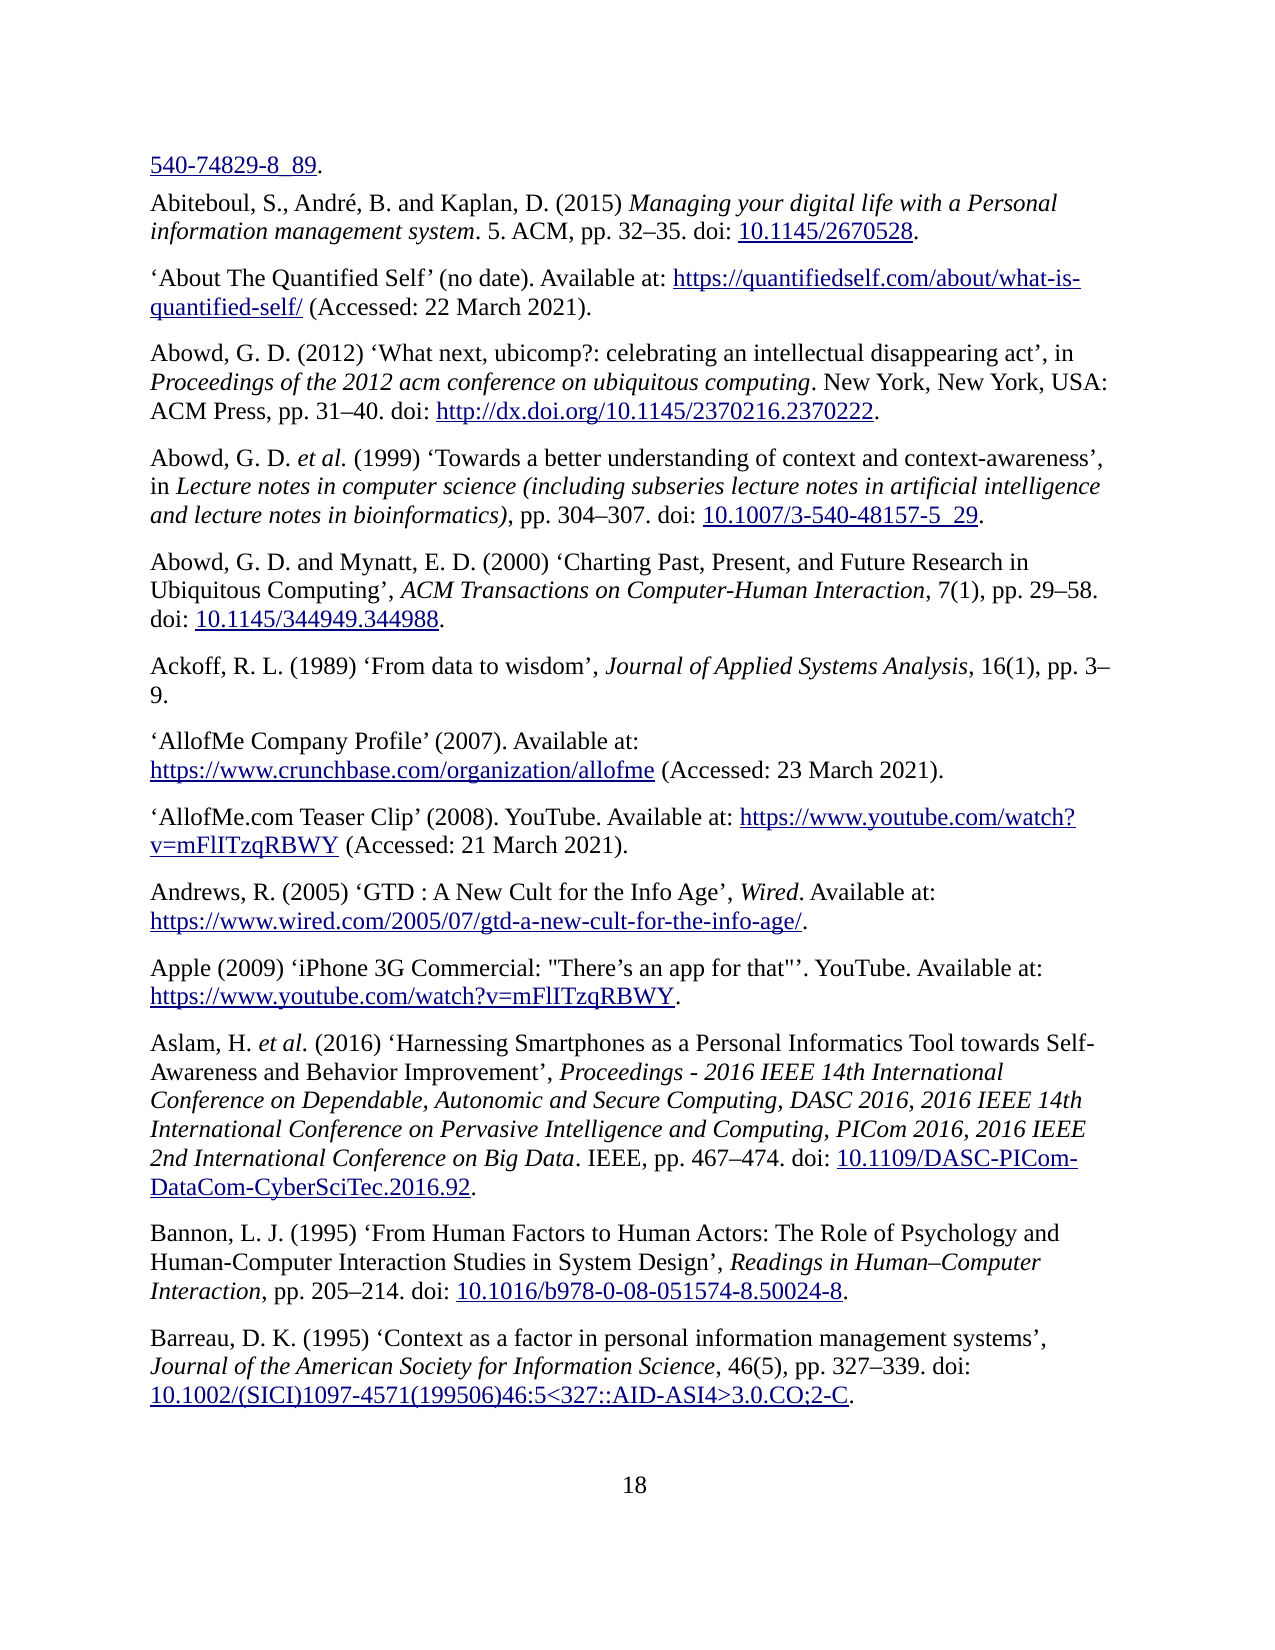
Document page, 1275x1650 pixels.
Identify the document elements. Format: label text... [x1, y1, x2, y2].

text Abowd, G. D. and Mynatt, E. D. (2000) ‘Charting Past, Present, and Future Research in Ubiquitous Computing’, ACM Transactions on Computer-Human Interaction, 7(1), pp. 29–58. doi: 10.1145/344949.344988. [150, 547, 1125, 633]
text 540-74829-8_89. [150, 150, 1125, 179]
text ‘AllofMe.com Teaser Clip’ (2008). YouTube. Available at: https://www.youtube.com/watch?v=mFlITzqRBWY (Accessed: 21 March 2021). [150, 802, 1125, 859]
text Aslam, H. et al. (2016) ‘Harnessing Smartphones as a Personal Informatics Tool towards Self-Awareness and Behavior Improvement’, Proceedings - 2016 IEEE 14th International Conference on Dependable, Autonomic and Secure Computing, DASC 2016, 2016 IEEE 14th International Conference on Pervasive Intelligence and Computing, PICom 2016, 2016 IEEE 2nd International Conference on Big Data. IEEE, pp. 467–474. doi: 10.1109/DASC-PICom-DataCom-CyberSciTec.2016.92. [150, 1028, 1125, 1201]
text Apple (2009) ‘iPhone 3G Commercial: "There’s an app for that"’. YouTube. Available at: https://www.youtube.com/watch?v=mFlITzqRBWY. [150, 953, 1125, 1010]
text Abowd, G. D. et al. (1999) ‘Towards a better understanding of context and context-awareness’, in Lecture notes in computer science (including subseries lecture notes in artificial intelligence and lecture notes in bioinformatics), pp. 304–307. doi: 10.1007/3-540-48157-5_29. [150, 443, 1125, 529]
text Bannon, L. J. (1995) ‘From Human Factors to Human Actors: The Role of Psychology and Human-Computer Interaction Studies in System Design’, Readings in Human–Computer Interaction, pp. 205–214. doi: 10.1016/b978-0-08-051574-8.50024-8. [150, 1218, 1125, 1305]
text ‘About The Quantified Self’ (no date). Available at: https://quantifiedself.com/about/what-is-quantified-self/ (Accessed: 22 March 2021). [150, 263, 1125, 321]
text Ackoff, R. L. (1989) ‘From data to wisdom’, Journal of Applied Systems Analysis, 16(1), pp. 3–9. [150, 651, 1125, 708]
text Andrews, R. (2005) ‘GTD : A New Cult for the Info Age’, Wired. Available at: https://www.wired.com/2005/07/gtd-a-new-cult-for-the-info-age/. [150, 877, 1125, 935]
text ‘AllofMe Company Profile’ (2007). Available at: https://www.crunchbase.com/organization/allofme (Accessed: 23 March 2021). [150, 726, 1125, 784]
text Abiteboul, S., André, B. and Kaplan, D. (2015) Managing your digital life with a Personal information management system. 5. ACM, pp. 32–35. doi: 10.1145/2670528. [150, 188, 1125, 245]
text Abowd, G. D. (2012) ‘What next, ubicomp?: celebrating an intellectual disappearing act’, in Proceedings of the 2012 acm conference on ubiquitous computing. New York, New York, USA: ACM Press, pp. 31–40. doi: http://dx.doi.org/10.1145/2370216.2370222. [150, 338, 1125, 425]
text Barreau, D. K. (1995) ‘Context as a factor in personal information management systems’, Journal of the American Society for Information Science, 46(5), pp. 327–339. doi: 10.1002/(SICI)1097-4571(199506)46:5<327::AID-ASI4>3.0.CO;2-C. [150, 1323, 1125, 1409]
